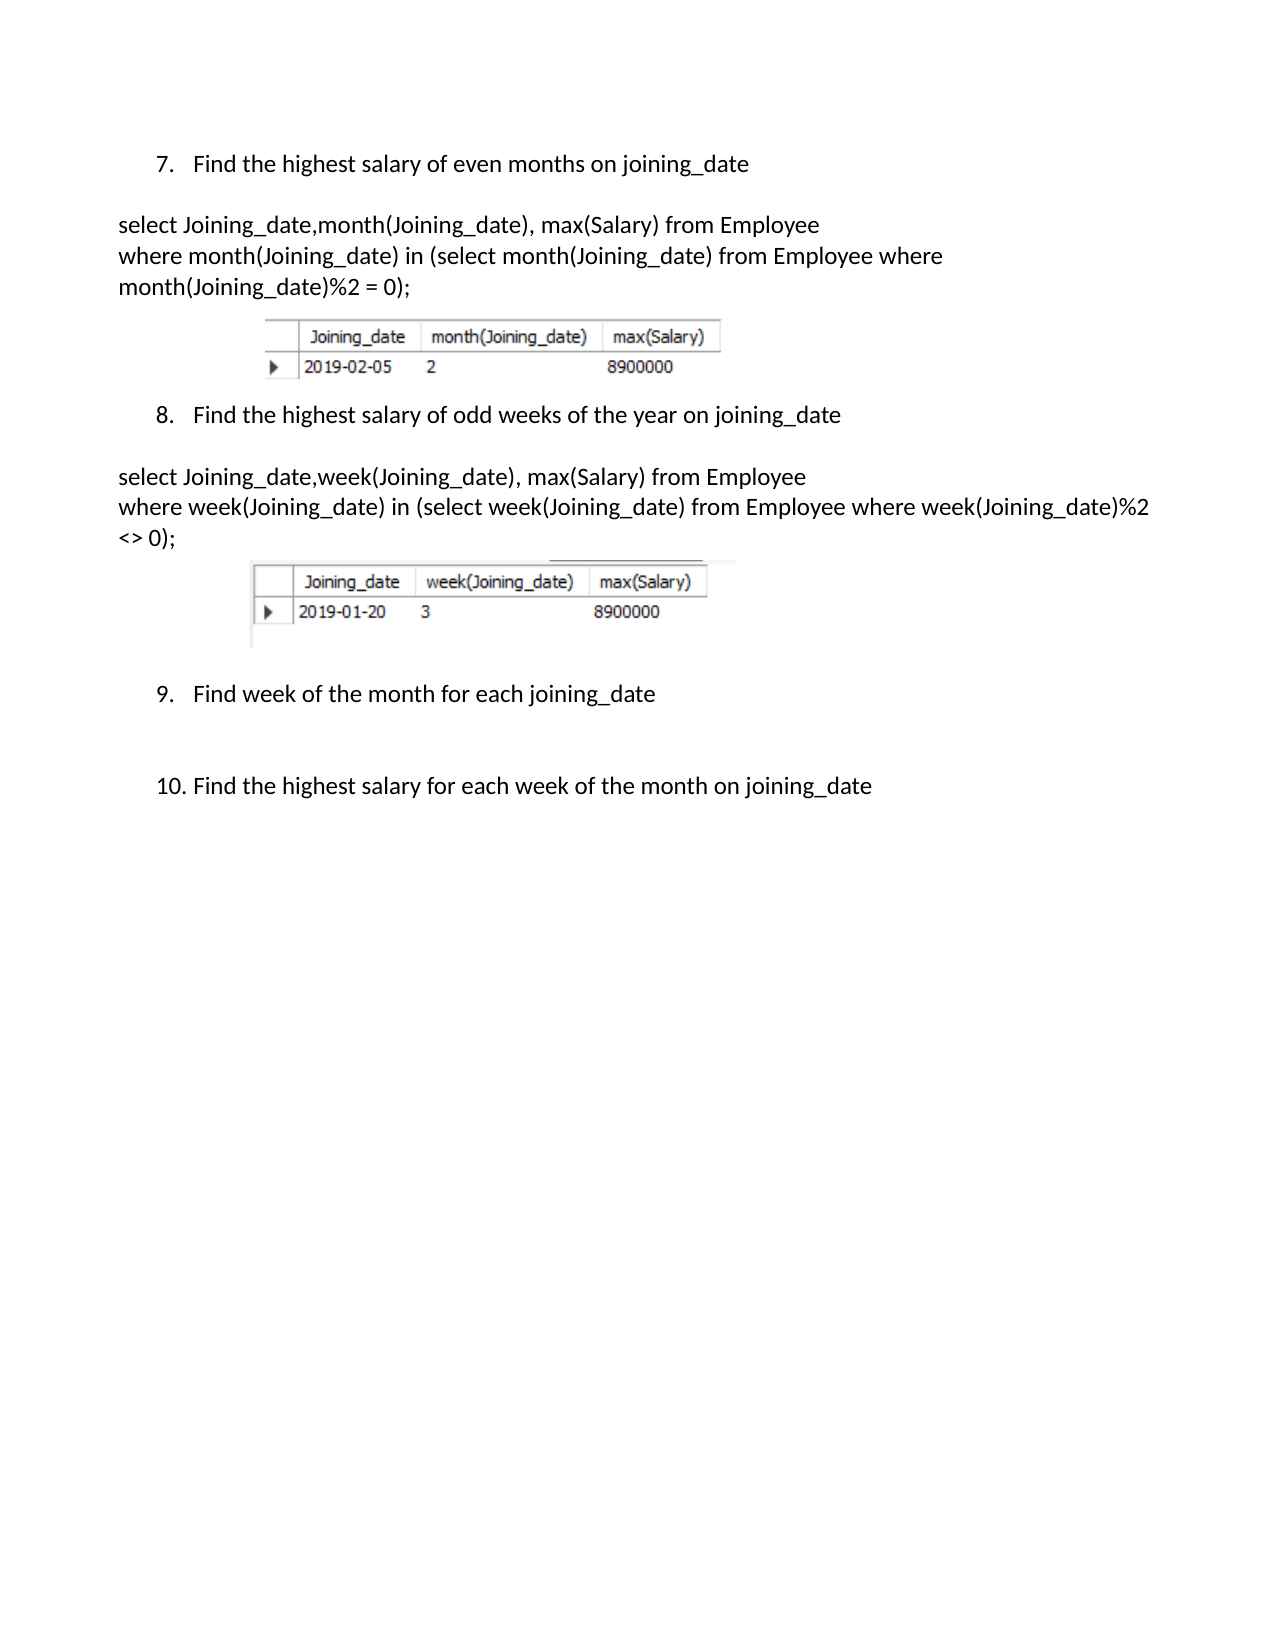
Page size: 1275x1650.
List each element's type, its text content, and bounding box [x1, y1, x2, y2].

text select Joining_date,month(Joining_date), max(Salary) from Employee where month(Joining_date) in (select month(Joining_date) from Employee where month(Joining_date)%2 = 0); [118, 210, 1157, 301]
list Find the highest salary of odd weeks of the year on joining_date [156, 301, 1157, 430]
list Find the highest salary of even months on joining_date [156, 149, 1157, 179]
text select Joining_date,week(Joining_date), max(Salary) from Employee where week(Joining_date) in (select week(Joining_date) from Employee where week(Joining_date)%2 <> 0); [118, 461, 1157, 552]
picture [265, 318, 729, 400]
picture [249, 560, 736, 648]
list Find week of the month for each joining_date [156, 678, 1157, 709]
list Find the highest salary for each week of the month on joining_date [156, 770, 1157, 801]
